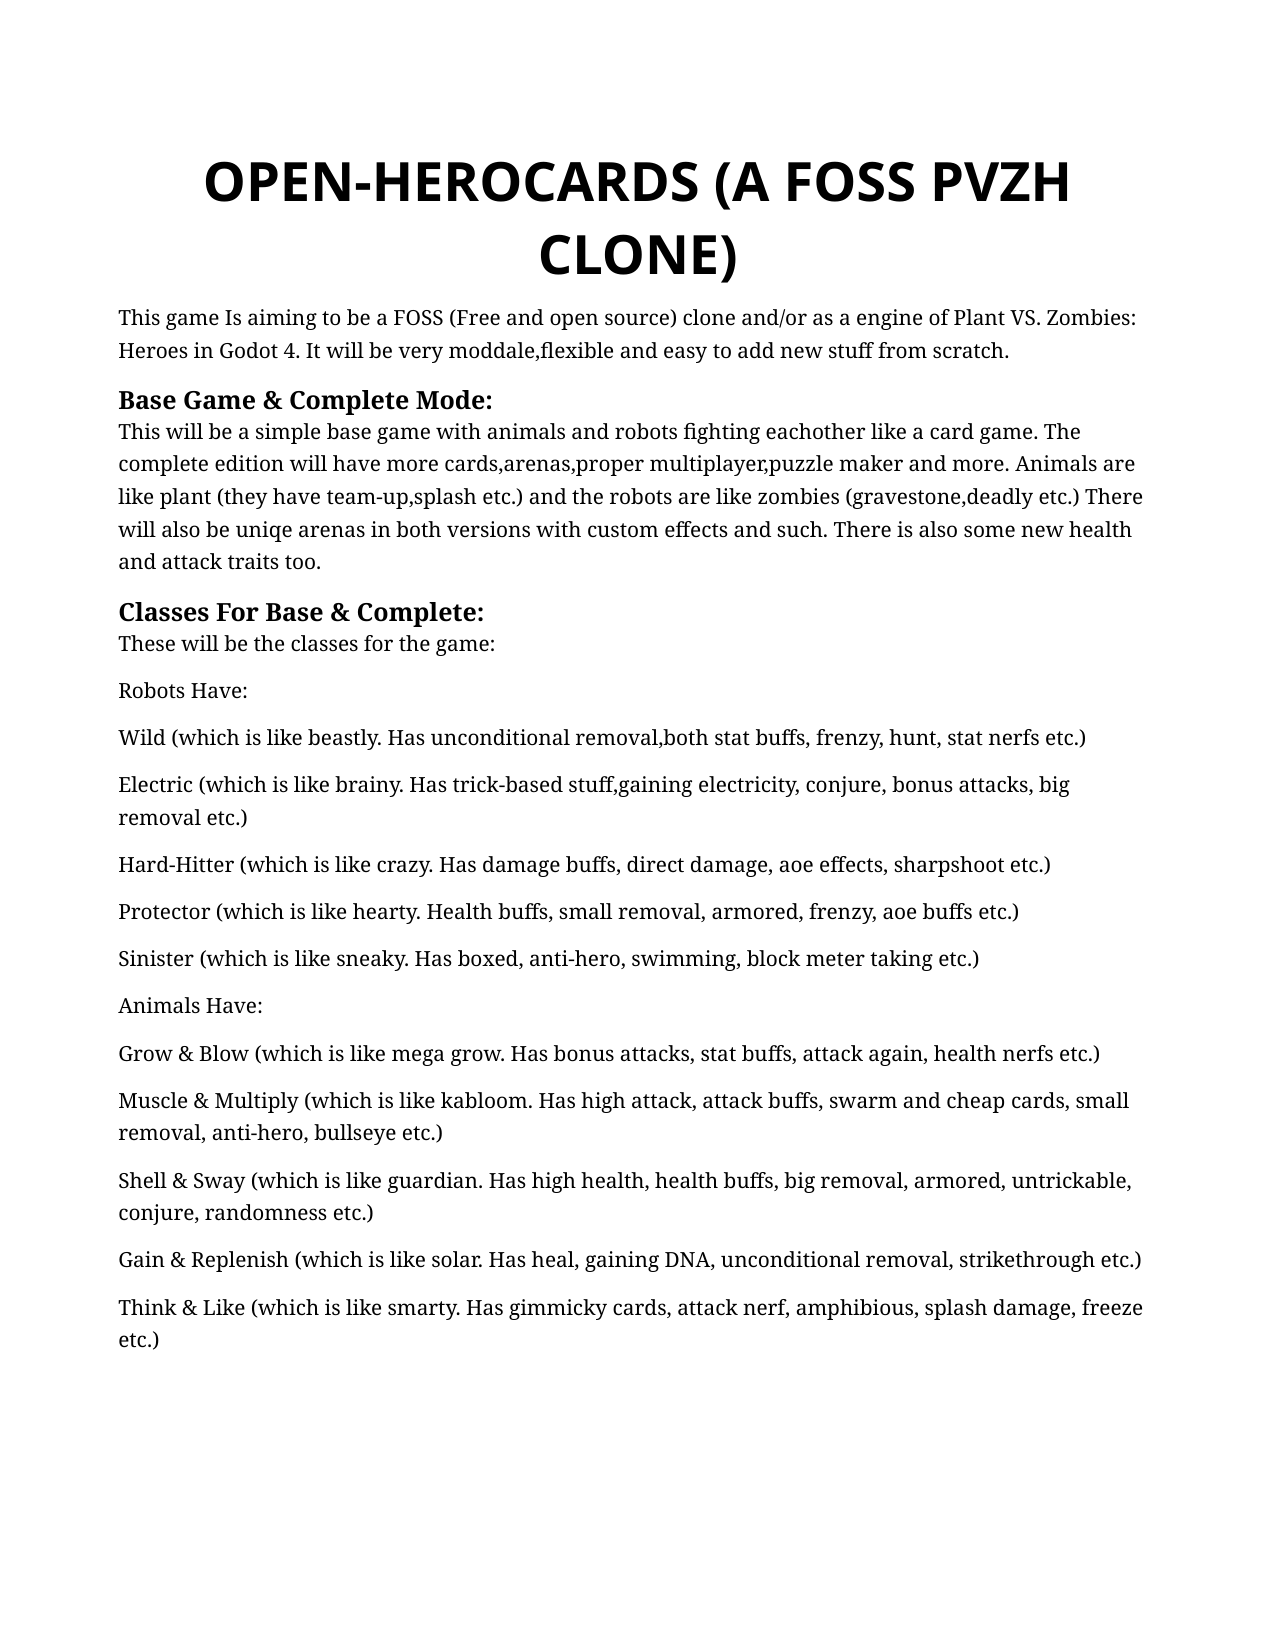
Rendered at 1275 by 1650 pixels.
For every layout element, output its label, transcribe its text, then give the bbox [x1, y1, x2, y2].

text These will be the classes for the game: [118, 629, 1157, 657]
subtitle OPEN-HEROCARDS (A FOSS PVZH CLONE) [118, 143, 1157, 291]
text Sinister (which is like sneaky. Has boxed, anti-hero, swimming, block meter taking etc.) [118, 944, 1157, 973]
text Think & Like (which is like smarty. Has gimmicky cards, attack nerf, amphibious, splash damage, freeze etc.) [118, 1293, 1157, 1354]
text Hard-Hitter (which is like crazy. Has damage buffs, direct damage, aoe effects, sharpshoot etc.) [118, 850, 1157, 878]
text Wild (which is like beastly. Has unconditional removal,both stat buffs, frenzy, hunt, stat nerfs etc.) [118, 723, 1157, 751]
text Robots Have: [118, 676, 1157, 704]
text Muscle & Multiply (which is like kabloom. Has high attack, attack buffs, swarm and cheap cards, small removal, anti-hero, bullseye etc.) [118, 1086, 1157, 1147]
text Animals Have: [118, 992, 1157, 1020]
text Classes For Base & Complete: [118, 594, 1157, 629]
text Gain & Replenish (which is like solar. Has heal, gaining DNA, unconditional removal, strikethrough etc.) [118, 1246, 1157, 1274]
text Electric (which is like brainy. Has trick-based stuff,gaining electricity, conjure, bonus attacks, big removal etc.) [118, 770, 1157, 831]
text Shell & Sway (which is like guardian. Has high health, health buffs, big removal, armored, untrickable, conjure, randomness etc.) [118, 1166, 1157, 1227]
text Protector (which is like hearty. Health buffs, small removal, armored, frenzy, aoe buffs etc.) [118, 897, 1157, 926]
text Grow & Blow (which is like mega grow. Has bonus attacks, stat buffs, attack again, health nerfs etc.) [118, 1039, 1157, 1067]
text Base Game & Complete Mode: [118, 383, 1157, 417]
text This will be a simple base game with animals and robots fighting eachother like a card game. The complete edition will have more cards,arenas,proper multiplayer,puzzle maker and more. Animals are like plant (they have team-up,splash etc.) and the robots are like zombies (gravestone,deadly etc.) There will also be uniqe arenas in both versions with custom effects and such. There is also some new health and attack traits too. [118, 417, 1157, 576]
text This game Is aiming to be a FOSS (Free and open source) clone and/or as a engine of Plant VS. Zombies: Heroes in Godot 4. It will be very moddale,flexible and easy to add new stuff from scratch. [118, 303, 1157, 364]
